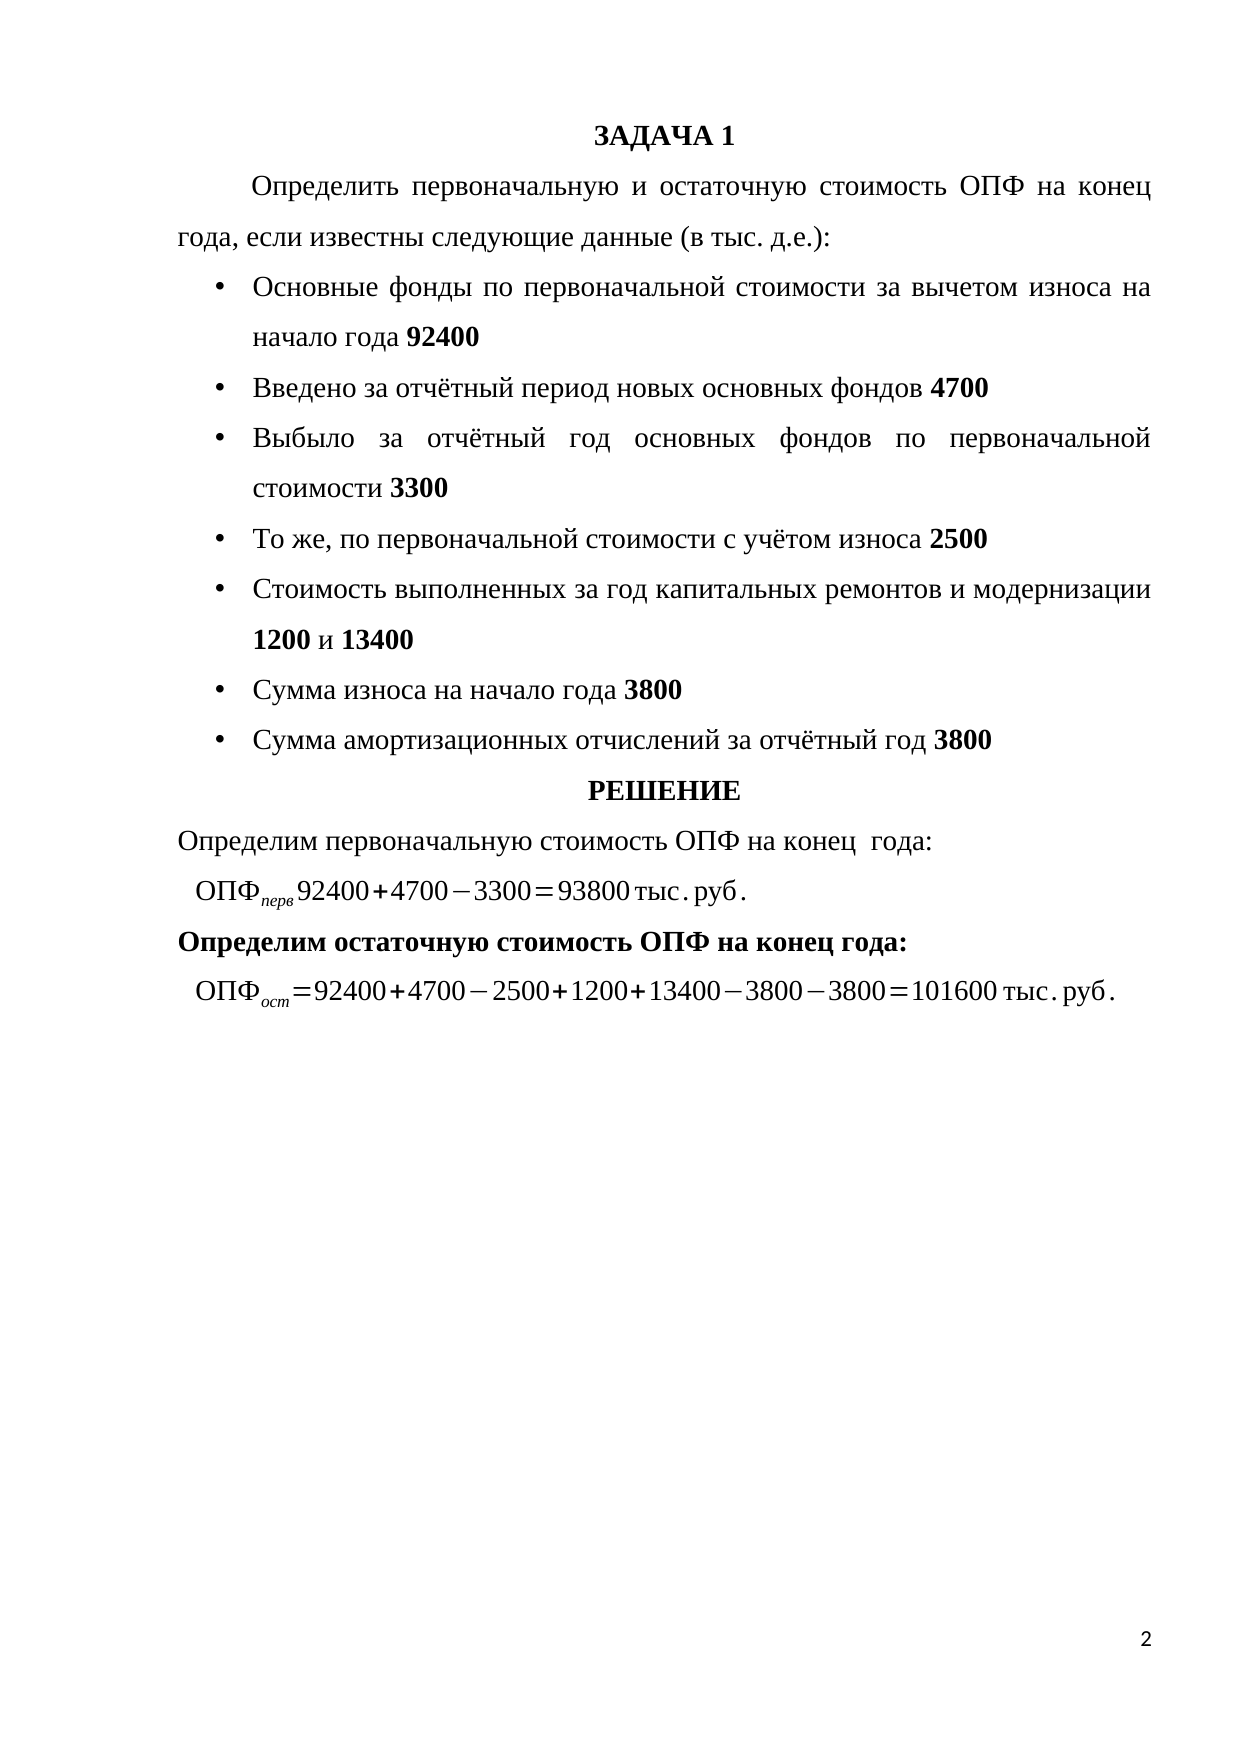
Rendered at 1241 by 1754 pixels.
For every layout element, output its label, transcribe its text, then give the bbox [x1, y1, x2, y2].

text Определим остаточную стоимость ОПФ на конец года: [177, 924, 1152, 958]
list Основные фонды по первоначальной стоимости за вычетом износа на начало года 92400 [215, 269, 1152, 353]
text Определим первоначальную стоимость ОПФ на конец года: [177, 823, 1152, 857]
subtitle ЗАДАЧА 1 [177, 118, 1152, 152]
list Стоимость выполненных за год капитальных ремонтов и модернизации 1200 и 13400 [215, 571, 1152, 655]
list То же, по первоначальной стоимости с учётом износа 2500 [215, 521, 1152, 554]
list Введено за отчётный период новых основных фондов 4700 [215, 370, 1152, 403]
list Выбыло за отчётный год основных фондов по первоначальной стоимости 3300 [215, 420, 1152, 504]
list Сумма износа на начало года 3800 [215, 672, 1152, 706]
text РЕШЕНИЕ [177, 773, 1152, 806]
text Определить первоначальную и остаточную стоимость ОПФ на конец года, если известны следующие данные (в тыс. д.е.): [177, 168, 1152, 252]
list Сумма амортизационных отчислений за отчётный год 3800 [215, 722, 1152, 756]
